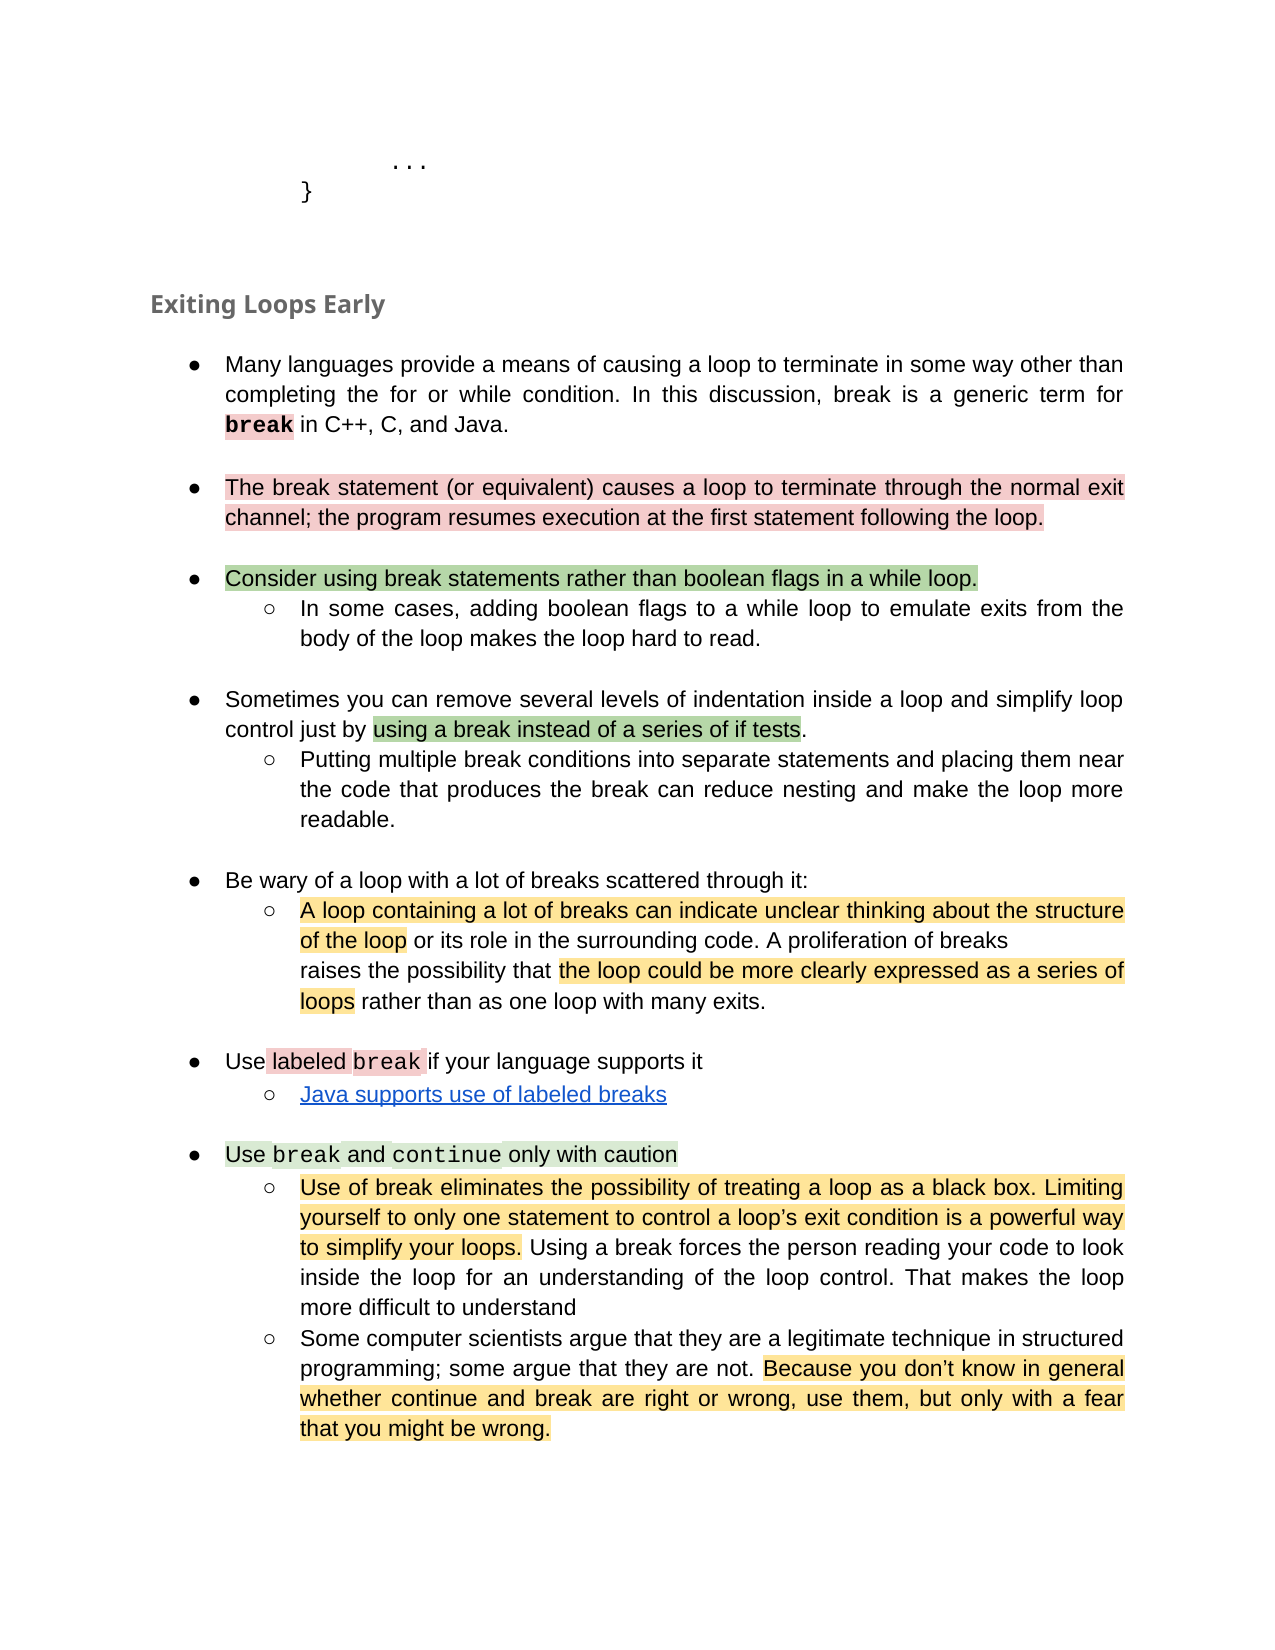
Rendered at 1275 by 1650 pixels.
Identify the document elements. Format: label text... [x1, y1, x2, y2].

subtitle Exiting Loops Early [150, 287, 1125, 321]
list Be wary of a loop with a lot of breaks scattered through it: [187, 867, 1125, 893]
list In some cases, adding boolean flags to a while loop to emulate exits from the body of the loop makes the loop hard to read. [262, 595, 1125, 651]
list Putting multiple break conditions into separate statements and placing them near the code that produces the break can reduce nesting and make the loop more readable. [262, 746, 1125, 833]
list Sometimes you can remove several levels of indentation inside a loop and simplify loop control just by using a break instead of a series of if tests. [187, 686, 1125, 742]
list Use break and continue only with caution [187, 1141, 1125, 1169]
list Use labeled break if your language supports it [187, 1048, 1125, 1076]
list The break statement (or equivalent) causes a loop to terminate through the normal exit channel; the program resumes execution at the first statement following the loop. [187, 474, 1125, 531]
list Many languages provide a means of causing a loop to terminate in some way other than completing the for or while condition. In this discussion, break is a generic term for break in C++, C, and Java. [187, 351, 1125, 440]
list Consider using break statements rather than boolean flags in a while loop. [187, 565, 1125, 591]
list Use of break eliminates the possibility of treating a loop as a black box. Limiting yourself to only one statement to control a loop’s exit condition is a powerful way to simplify your loops. Using a break forces the person reading your code to look inside the loop for an understanding of the loop control. That makes the loop more difficult to understand [262, 1173, 1125, 1321]
text raises the possibility that the loop could be more clearly expressed as a series of loops rather than as one loop with many exits. [300, 957, 1125, 1014]
list Java supports use of labeled breaks [262, 1081, 1125, 1107]
list Some computer scientists argue that they are a legitimate technique in structured programming; some argue that they are not. Because you don’t know in general whether continue and break are right or wrong, use them, but only with a fear that you might be wrong. [262, 1324, 1125, 1441]
text ... [150, 150, 1125, 176]
list A loop containing a lot of breaks can indicate unclear thinking about the structure of the loop or its role in the surrounding code. A proliferation of breaks [262, 897, 1125, 953]
text } [225, 180, 1125, 206]
